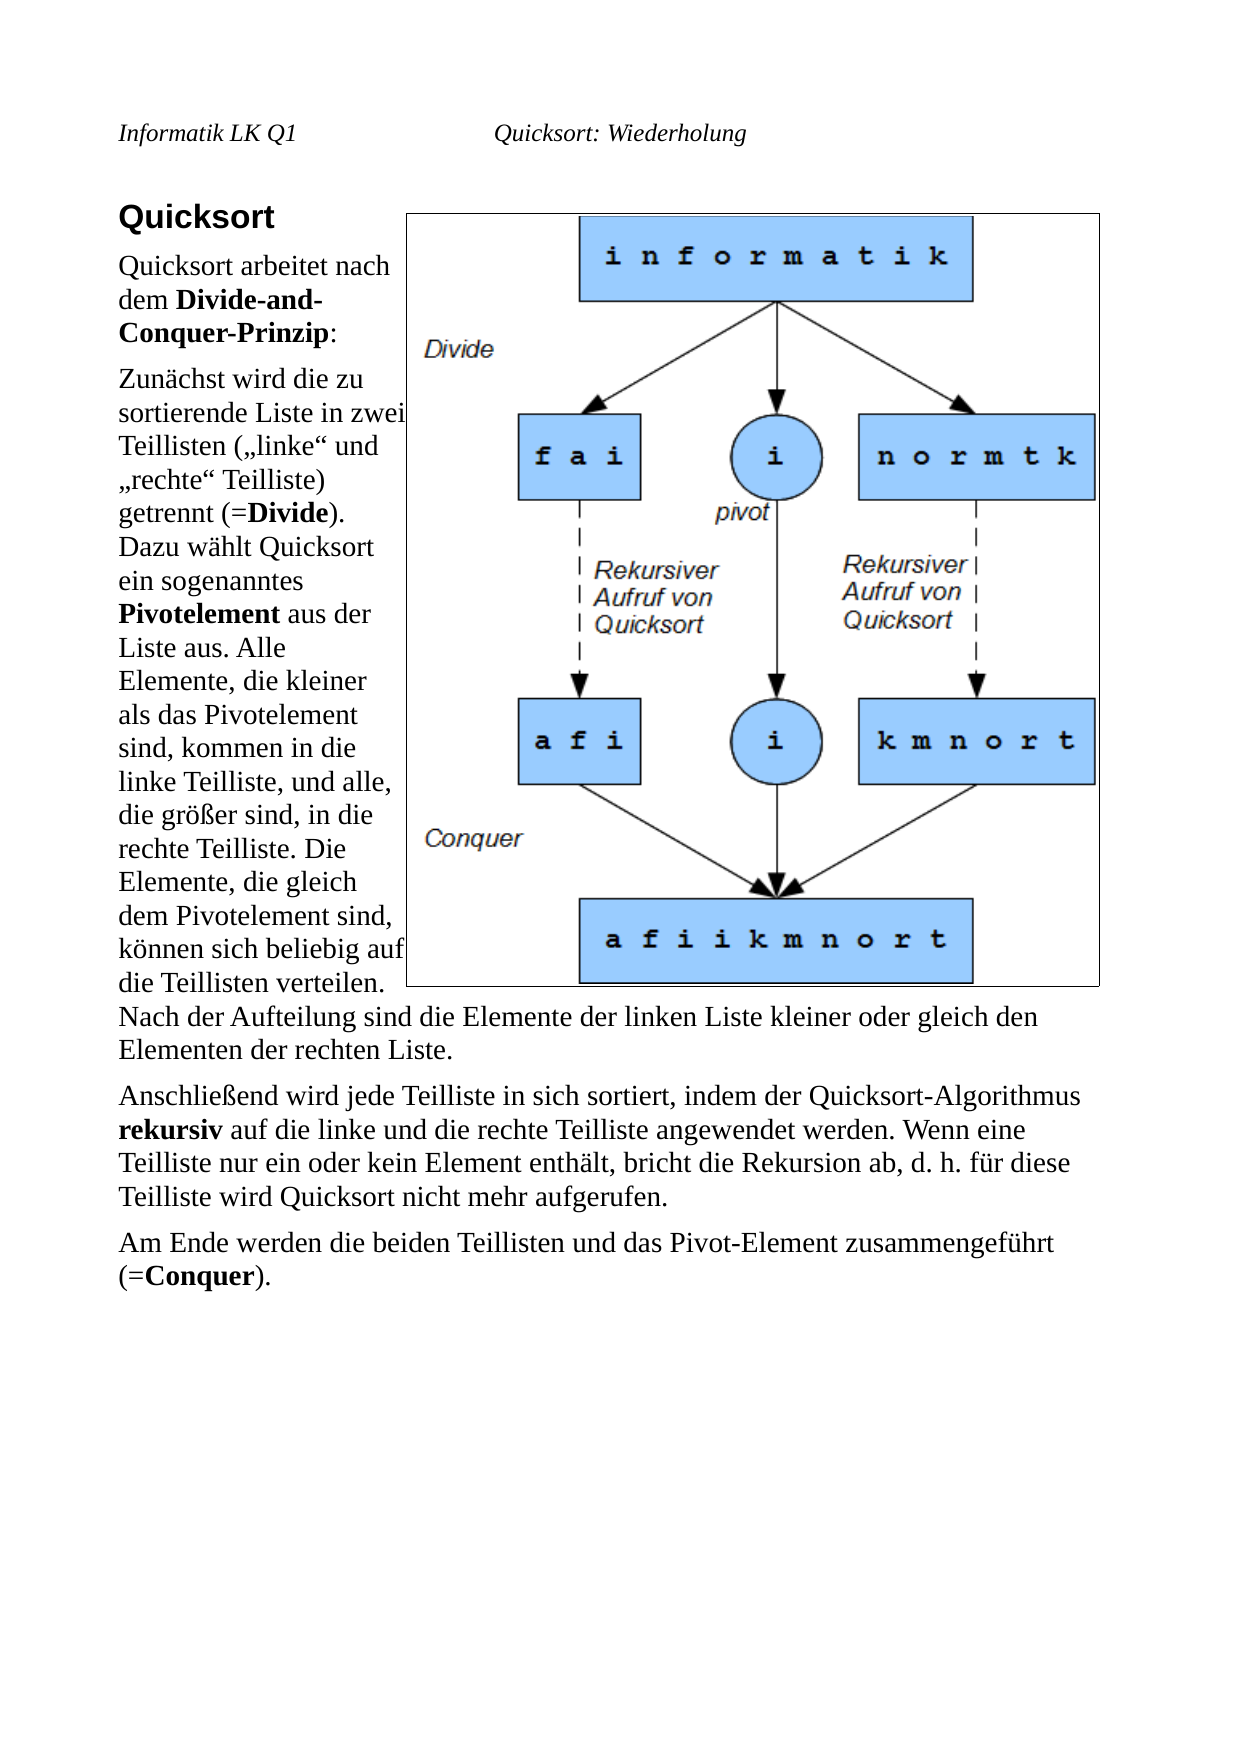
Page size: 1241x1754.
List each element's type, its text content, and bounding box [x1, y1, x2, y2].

text Quicksort arbeitet nach dem Divide-and-Conquer-Prinzip: [118, 248, 406, 349]
subtitle Quicksort [118, 197, 1122, 236]
text Am Ende werden die beiden Teillisten und das Pivot-Element zusammengeführt (=Conquer). [118, 1225, 1122, 1326]
subtitle [407, 214, 1099, 986]
picture [409, 216, 1096, 984]
text Anschließend wird jede Teilliste in sich sortiert, indem der Quicksort-Algorithmus rekursiv auf die linke und die rechte Teilliste angewendet werden. Wenn eine Teilliste nur ein oder kein Element ent­hält, bricht die Rekursion ab, d. h. für diese Teil­liste wird Quicksort nicht mehr aufgerufen. [118, 1078, 1122, 1212]
text [1100, 248, 1122, 349]
text Zunächst wird die zu sortierende Liste in zwei Teillisten („linke“ und „rechte“ Teilliste) getrennt (=Divide). Dazu wählt Quicksort ein sogenanntes Pivotelement aus der Liste aus. Alle Elemente, die kleiner als das Pivotelement sind, kommen in die linke Teilliste, und alle, die größer sind, in die rechte Teilliste. Die Elemente, die gleich dem Pivotelement sind, können sich beliebig auf die Teillisten verteilen. Nach der Aufteilung sind die Elemente der linken Liste kleiner oder gleich den Elementen der rechten Liste. [118, 361, 1122, 1066]
